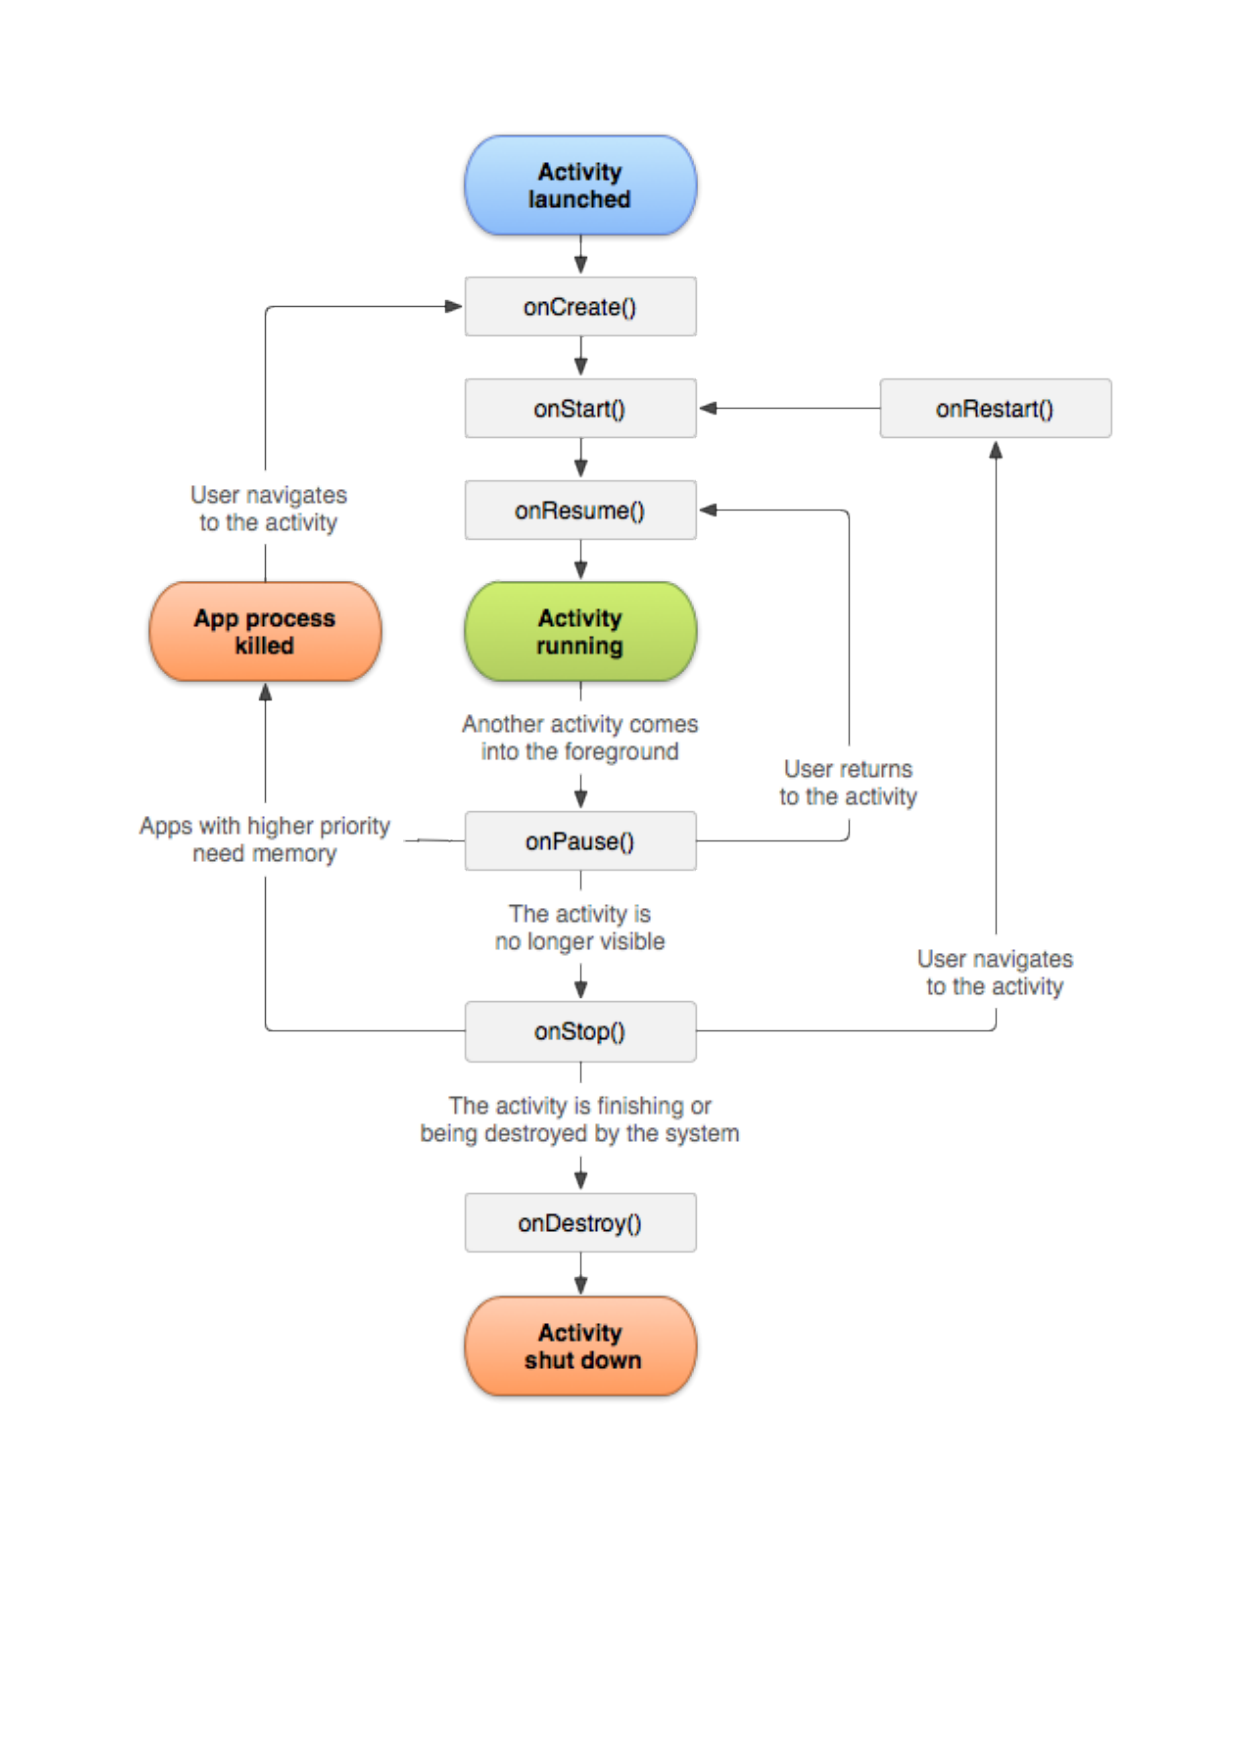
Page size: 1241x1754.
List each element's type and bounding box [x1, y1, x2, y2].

picture [118, 118, 1123, 1416]
